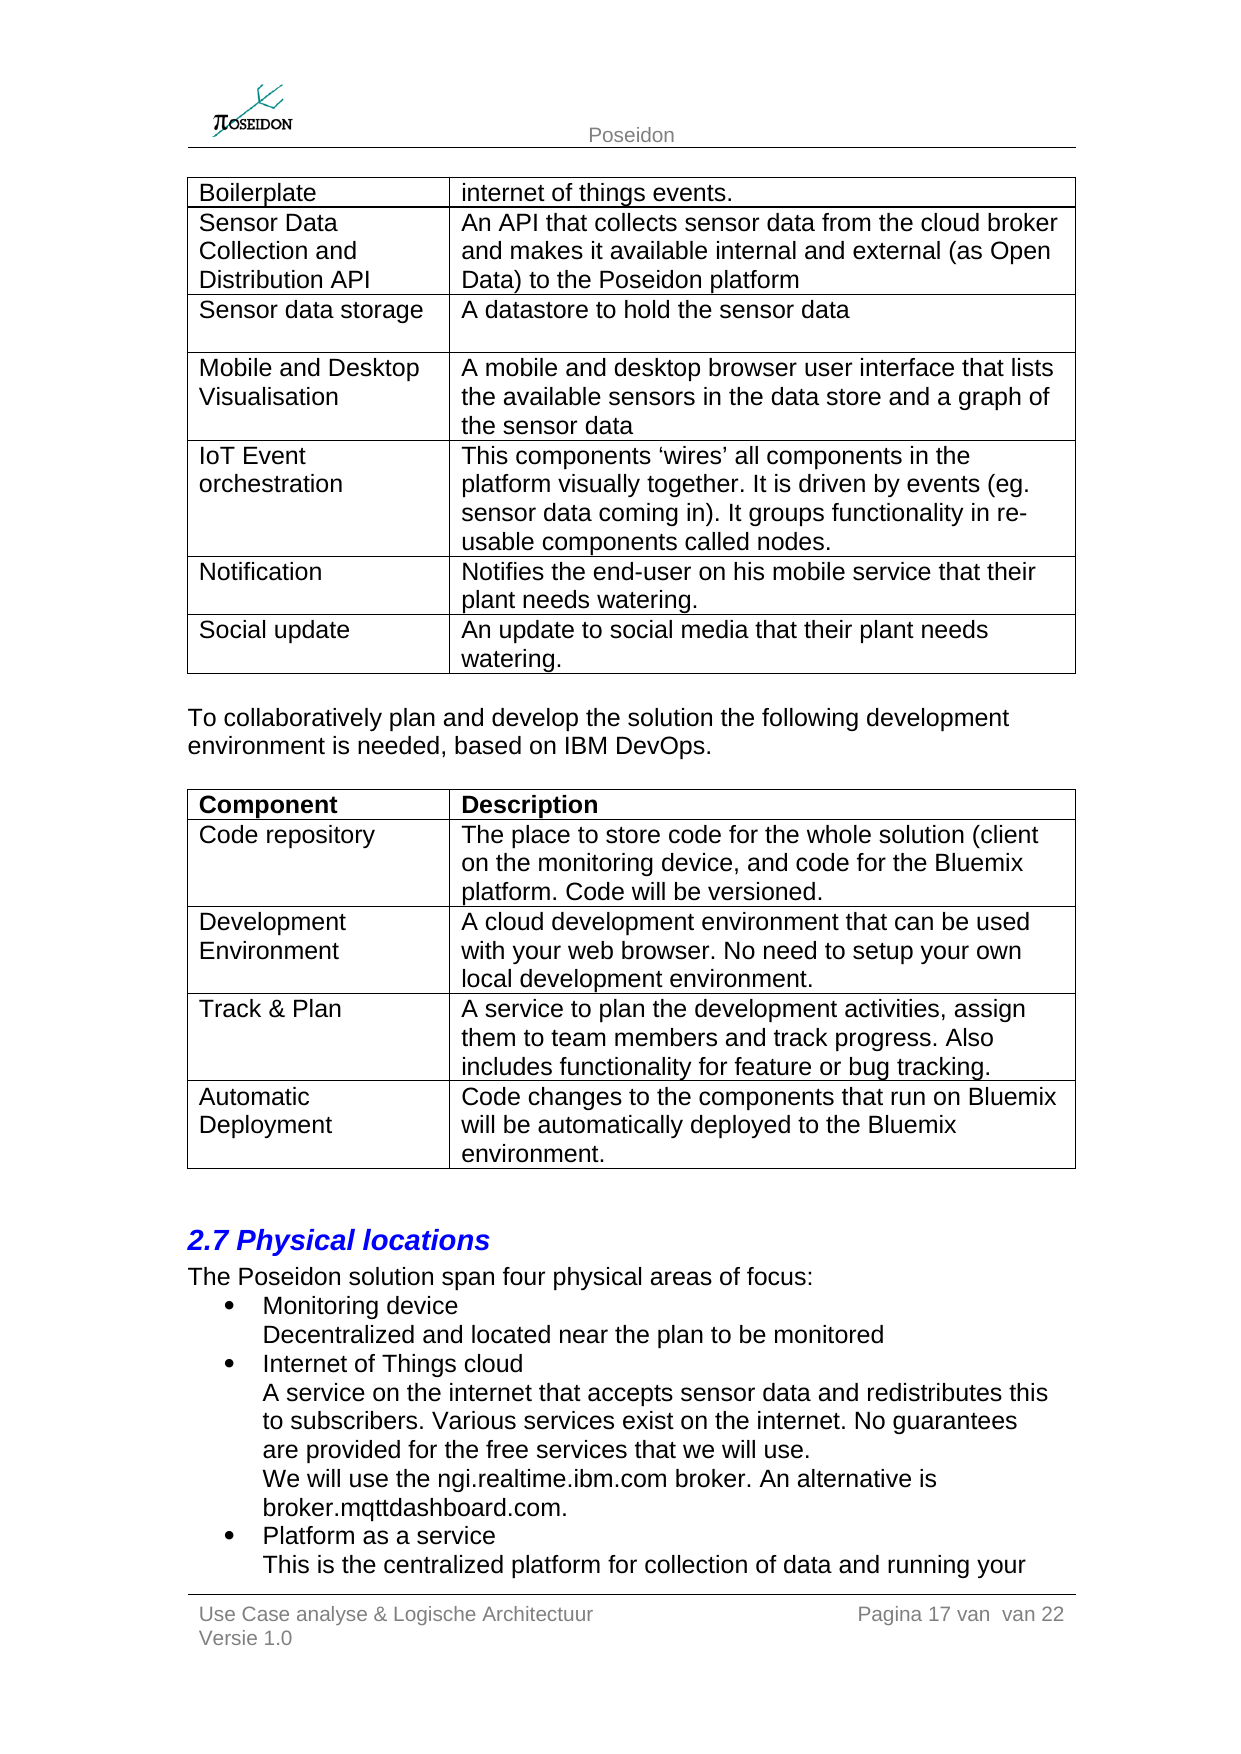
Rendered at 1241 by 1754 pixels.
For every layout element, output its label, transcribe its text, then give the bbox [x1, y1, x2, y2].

table_cell Boilerplate [188, 178, 449, 206]
text To collaboratively plan and develop the solution the following development environment is needed, based on IBM DevOps. [187, 702, 1053, 760]
subtitle Physical locations [187, 1222, 1053, 1256]
table_cell An update to social media that their plant needs watering. [450, 615, 1075, 673]
table_cell Sensor Data Collection and Distribution API [188, 208, 449, 294]
list Monitoring device Decentralized and located near the plan to be monitored [225, 1291, 1053, 1349]
table_cell Automatic Deployment [188, 1081, 449, 1168]
table_cell IoT Event orchestration [188, 441, 449, 556]
list Platform as a service This is the centralized platform for collection of data and running your [225, 1521, 1053, 1579]
table_cell Notification [188, 557, 449, 614]
table_cell An API that collects sensor data from the cloud broker and makes it available internal and external (as Open Data) to the Poseidon platform [450, 208, 1075, 294]
table_cell Sensor data storage [188, 295, 449, 352]
table_cell A mobile and desktop browser user interface that lists the available sensors in the data store and a graph of the sensor data [450, 353, 1075, 439]
table_cell Code repository [188, 820, 449, 906]
table_cell This components ‘wires’ all components in the platform visually together. It is driven by events (eg. sensor data coming in). It groups functionality in re-usable components called nodes. [450, 441, 1075, 556]
table_cell internet of things events. [450, 178, 1075, 206]
table_cell A service to plan the development activities, assign them to team members and track progress. Also includes functionality for feature or bug tracking. [450, 994, 1075, 1080]
table_cell Mobile and Desktop Visualisation [188, 353, 449, 439]
table_cell Track & Plan [188, 994, 449, 1080]
table_cell A datastore to hold the sensor data [450, 295, 1075, 352]
table_cell The place to store code for the whole solution (client on the monitoring device, and code for the Bluemix platform. Code will be versioned. [450, 820, 1075, 906]
table_header Description [450, 790, 1075, 818]
table_cell A cloud development environment that can be used with your web browser. No need to setup your own local development environment. [450, 907, 1075, 993]
text The Poseidon solution span four physical areas of focus: [187, 1262, 1053, 1291]
picture [198, 75, 304, 147]
table_cell Notifies the end-user on his mobile service that their plant needs watering. [450, 557, 1075, 614]
table_header Component [188, 790, 449, 818]
table_cell Development Environment [188, 907, 449, 993]
table_cell Social update [188, 615, 449, 673]
table_cell Code changes to the components that run on Bluemix will be automatically deployed to the Bluemix environment. [450, 1081, 1075, 1168]
list Internet of Things cloud A service on the internet that accepts sensor data and redistributes this to subscribers. Various services exist on the internet. No guarantees are provided for the free services that we will use. We will use the ngi.realtime.ibm.com broker. An alternative is broker.mqttdashboard.com. [225, 1349, 1053, 1521]
